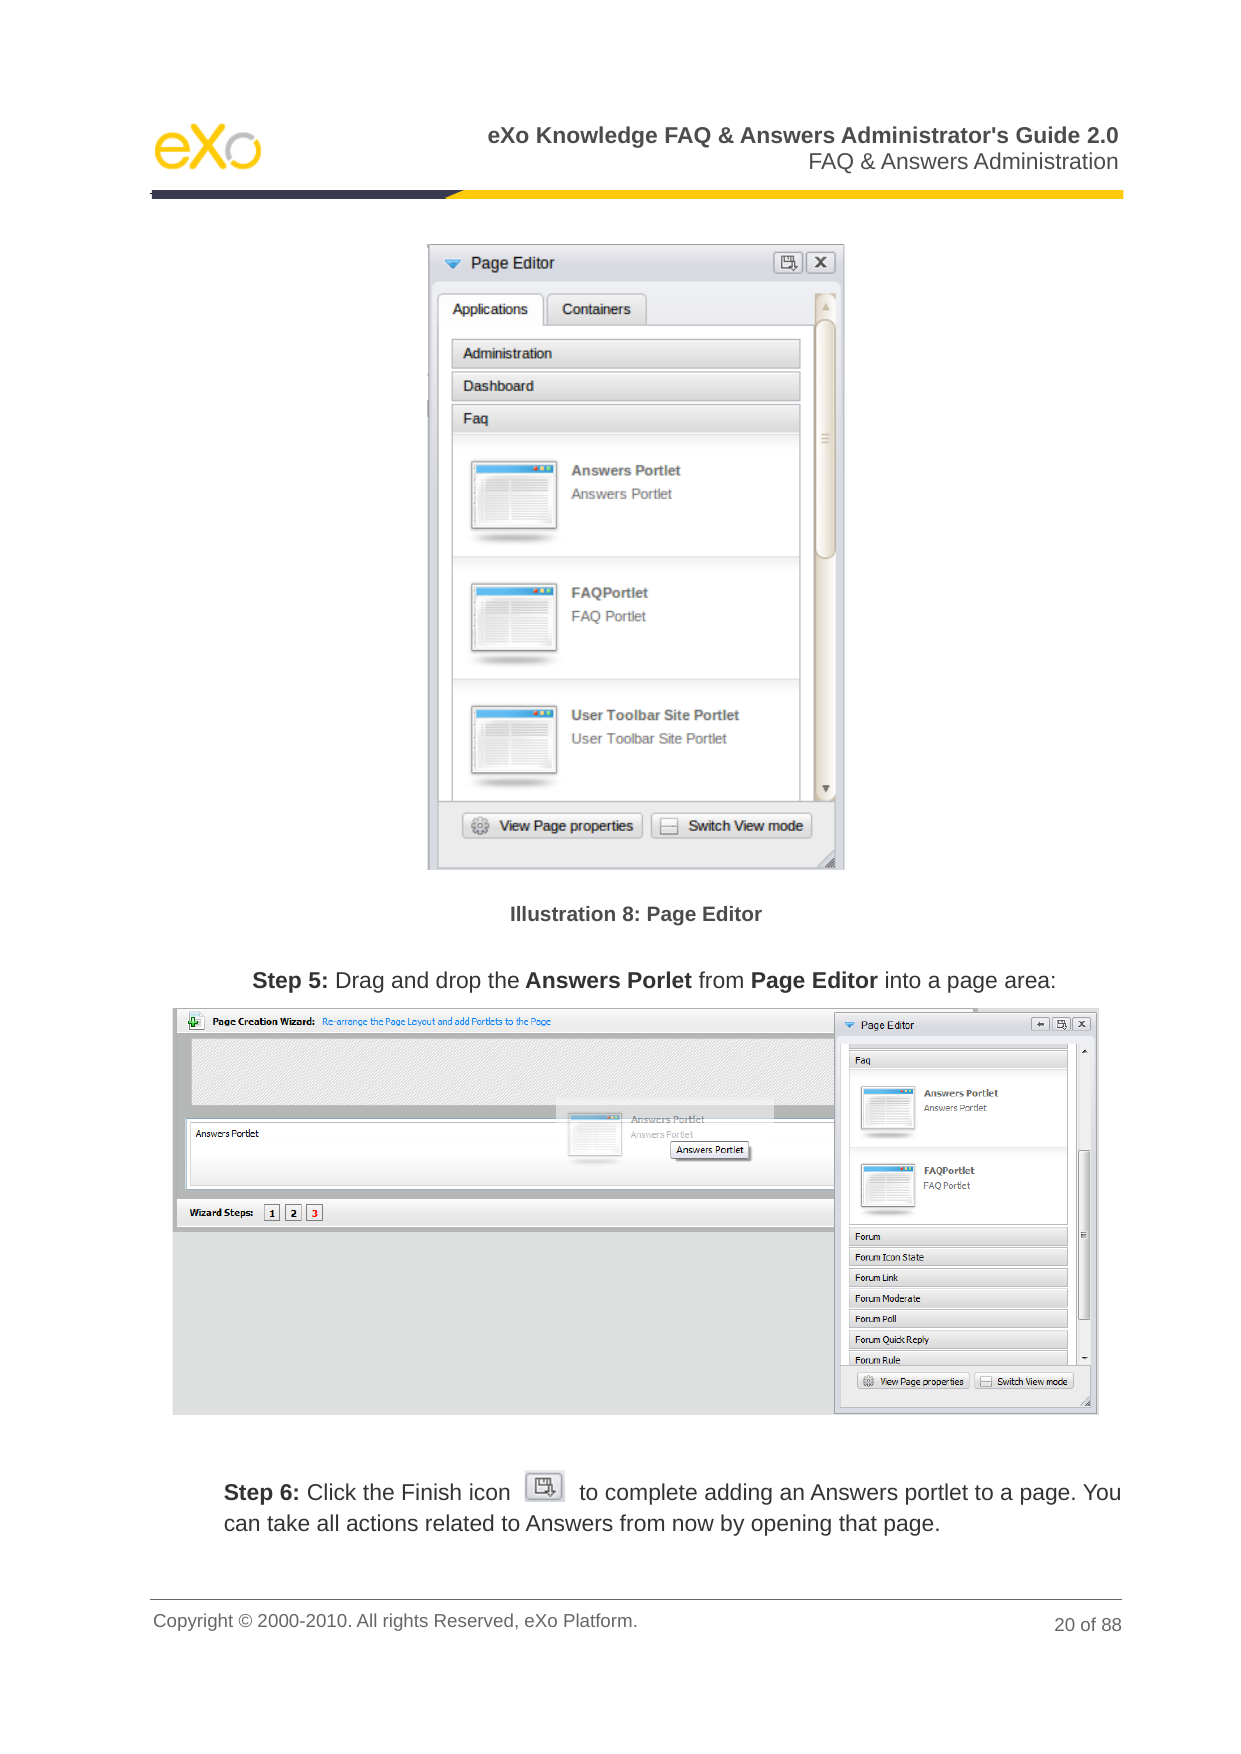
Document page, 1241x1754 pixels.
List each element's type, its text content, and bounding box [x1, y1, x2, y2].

picture [155, 123, 262, 170]
picture [172, 1008, 1099, 1415]
picture [151, 190, 1124, 199]
text Step 5: Drag and drop the Answers Porlet from Page Editor into a page area: [150, 967, 1122, 993]
picture [524, 1470, 566, 1502]
list Step 6: Click the Finish icon to complete adding an Answers portlet to a page. You can take all actions related to Answers from now by opening that page. [186, 1463, 1122, 1536]
text Illustration 8: Page Editor [427, 870, 844, 925]
picture [427, 244, 845, 870]
